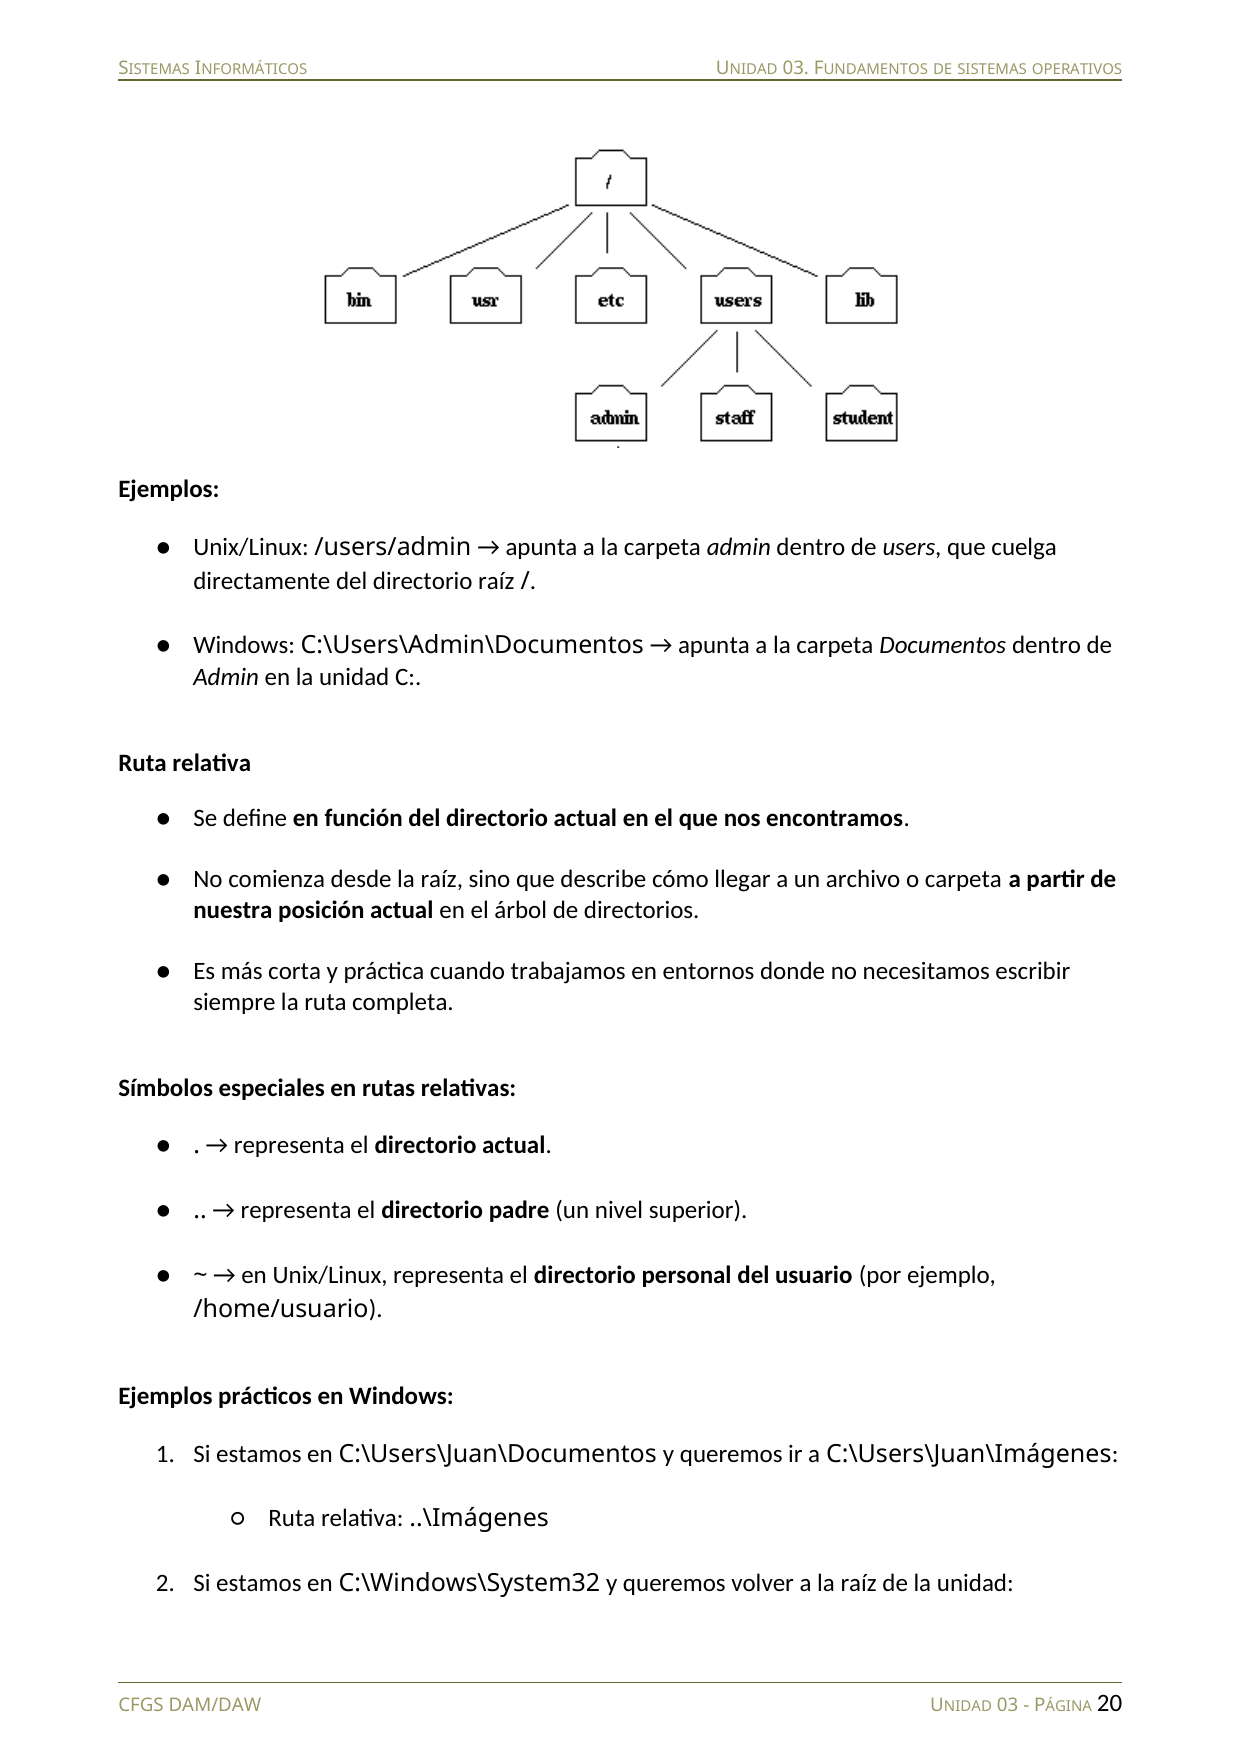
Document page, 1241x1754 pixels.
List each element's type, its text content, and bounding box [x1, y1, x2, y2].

list No comienza desde la raíz, sino que describe cómo llegar a un archivo o carpeta a partir de nuestra posición actual en el árbol de directorios. [156, 863, 1122, 955]
list Ruta relativa: ..\Imágenes [231, 1500, 1122, 1565]
list ~ → en Unix/Linux, representa el directorio personal del usuario (por ejemplo, /home/usuario). [156, 1256, 1122, 1355]
list Se define en función del directorio actual en el que nos encontramos. [156, 802, 1122, 863]
text Símbolos especiales en rutas relativas: [118, 1072, 1122, 1102]
text Ejemplos: [118, 473, 1122, 503]
text Ejemplos prácticos en Windows: [118, 1380, 1122, 1411]
list Windows: C:\Users\Admin\Documentos → apunta a la carpeta Documentos dentro de Admin en la unidad C:. [156, 627, 1122, 722]
list Si estamos en C:\Windows\System32 y queremos volver a la raíz de la unidad: [156, 1565, 1122, 1629]
list Si estamos en C:\Users\Juan\Documentos y queremos ir a C:\Users\Juan\Imágenes: [156, 1436, 1122, 1500]
list Es más corta y práctica cuando trabajamos en entornos donde no necesitamos escribir siempre la ruta completa. [156, 955, 1122, 1047]
text Ruta relativa [118, 747, 1122, 777]
picture [303, 118, 937, 448]
list . → representa el directorio actual. [156, 1127, 1122, 1192]
list .. → representa el directorio padre (un nivel superior). [156, 1192, 1122, 1256]
list Unix/Linux: /users/admin → apunta a la carpeta admin dentro de users, que cuelga directamente del directorio raíz /. [156, 528, 1122, 627]
